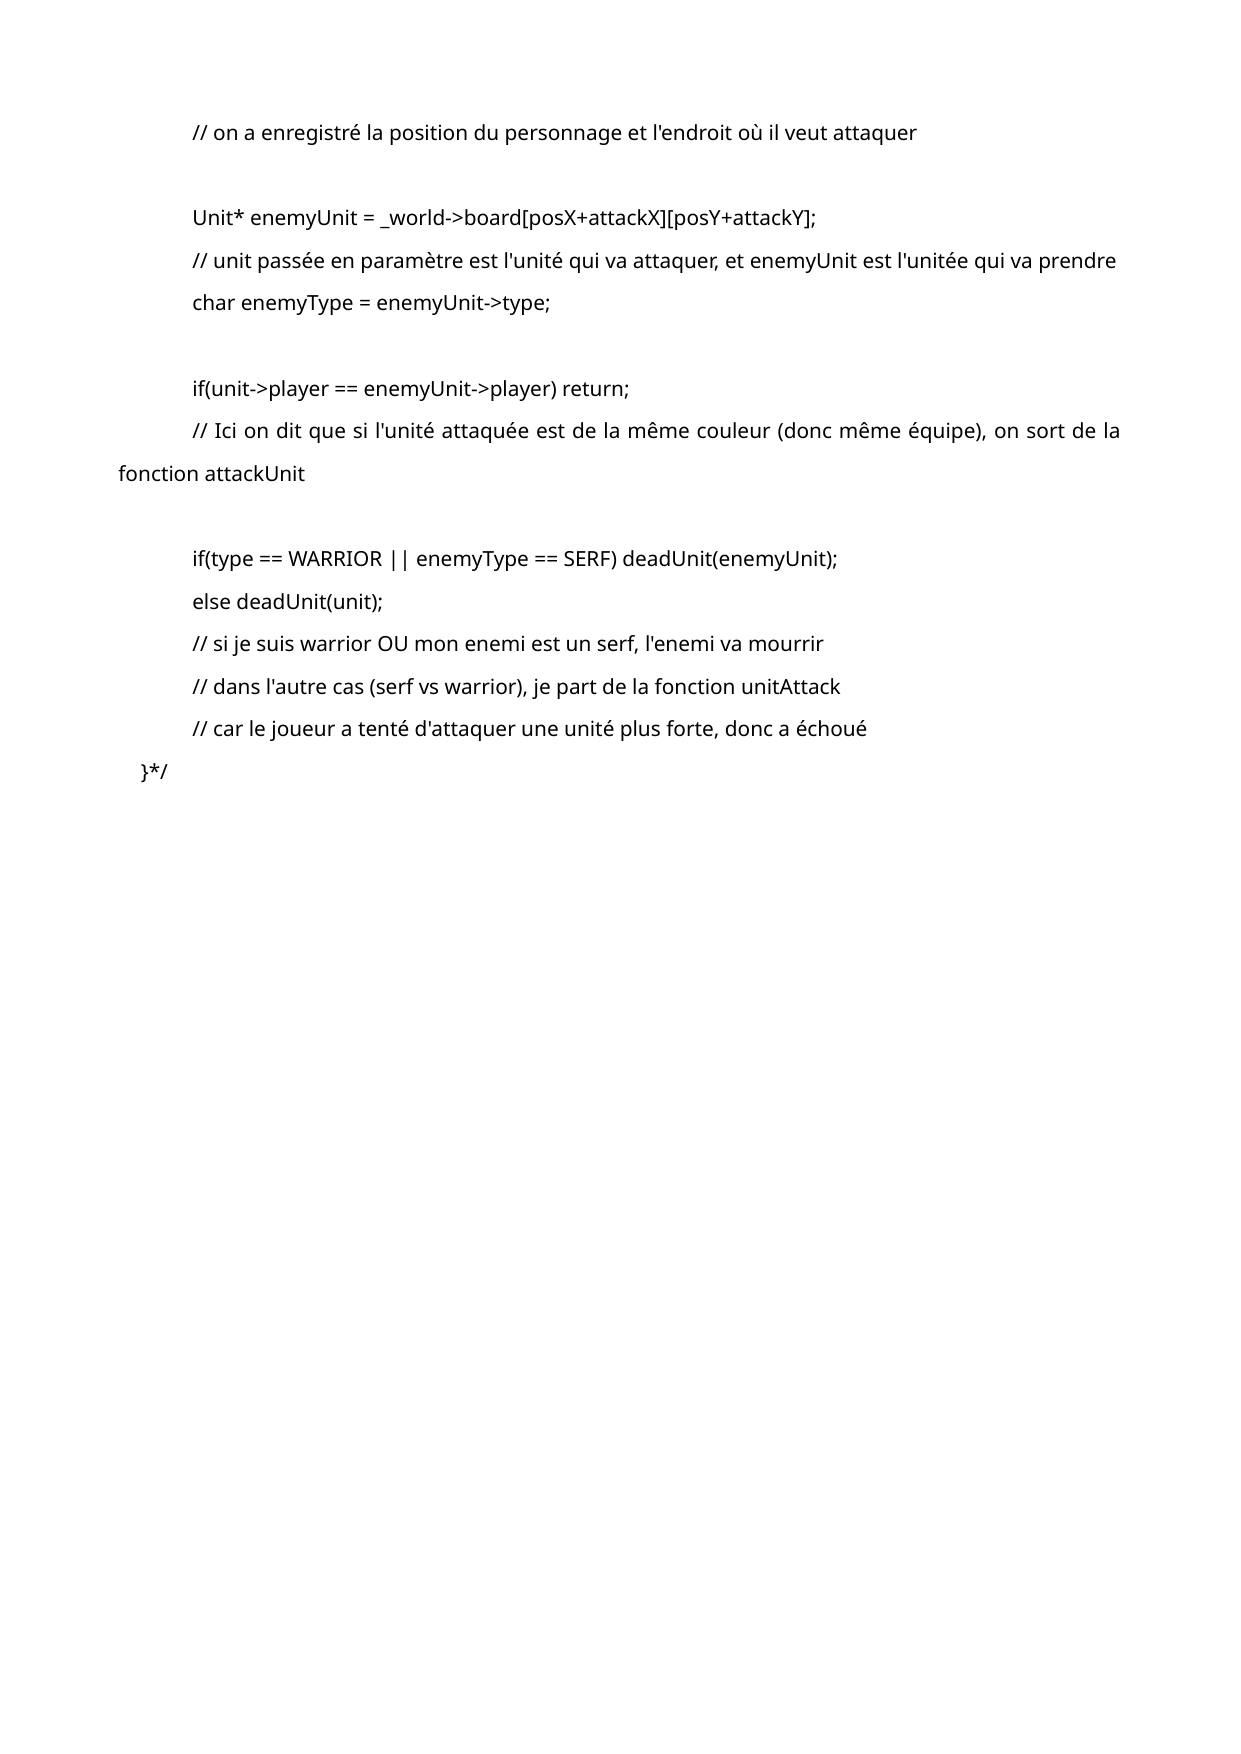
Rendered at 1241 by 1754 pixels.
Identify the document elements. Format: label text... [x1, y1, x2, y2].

text // Ici on dit que si l'unité attaquée est de la même couleur (donc même équipe), on sort de la fonction attackUnit [118, 416, 1122, 487]
text Unit* enemyUnit = _world->board[posX+attackX][posY+attackY]; [118, 203, 1122, 232]
text char enemyType = enemyUnit->type; [118, 288, 1122, 317]
text else deadUnit(unit); [118, 587, 1122, 615]
text if(type == WARRIOR || enemyType == SERF) deadUnit(enemyUnit); [118, 544, 1122, 573]
text // dans l'autre cas (serf vs warrior), je part de la fonction unitAttack [118, 672, 1122, 700]
text // unit passée en paramètre est l'unité qui va attaquer, et enemyUnit est l'unitée qui va prendre [118, 246, 1122, 274]
text // car le joueur a tenté d'attaquer une unité plus forte, donc a échoué [118, 714, 1122, 743]
text // on a enregistré la position du personnage et l'endroit où il veut attaquer [118, 118, 1122, 147]
text if(unit->player == enemyUnit->player) return; [118, 374, 1122, 402]
text // si je suis warrior OU mon enemi est un serf, l'enemi va mourrir [118, 629, 1122, 658]
text }*/ [118, 757, 1122, 786]
